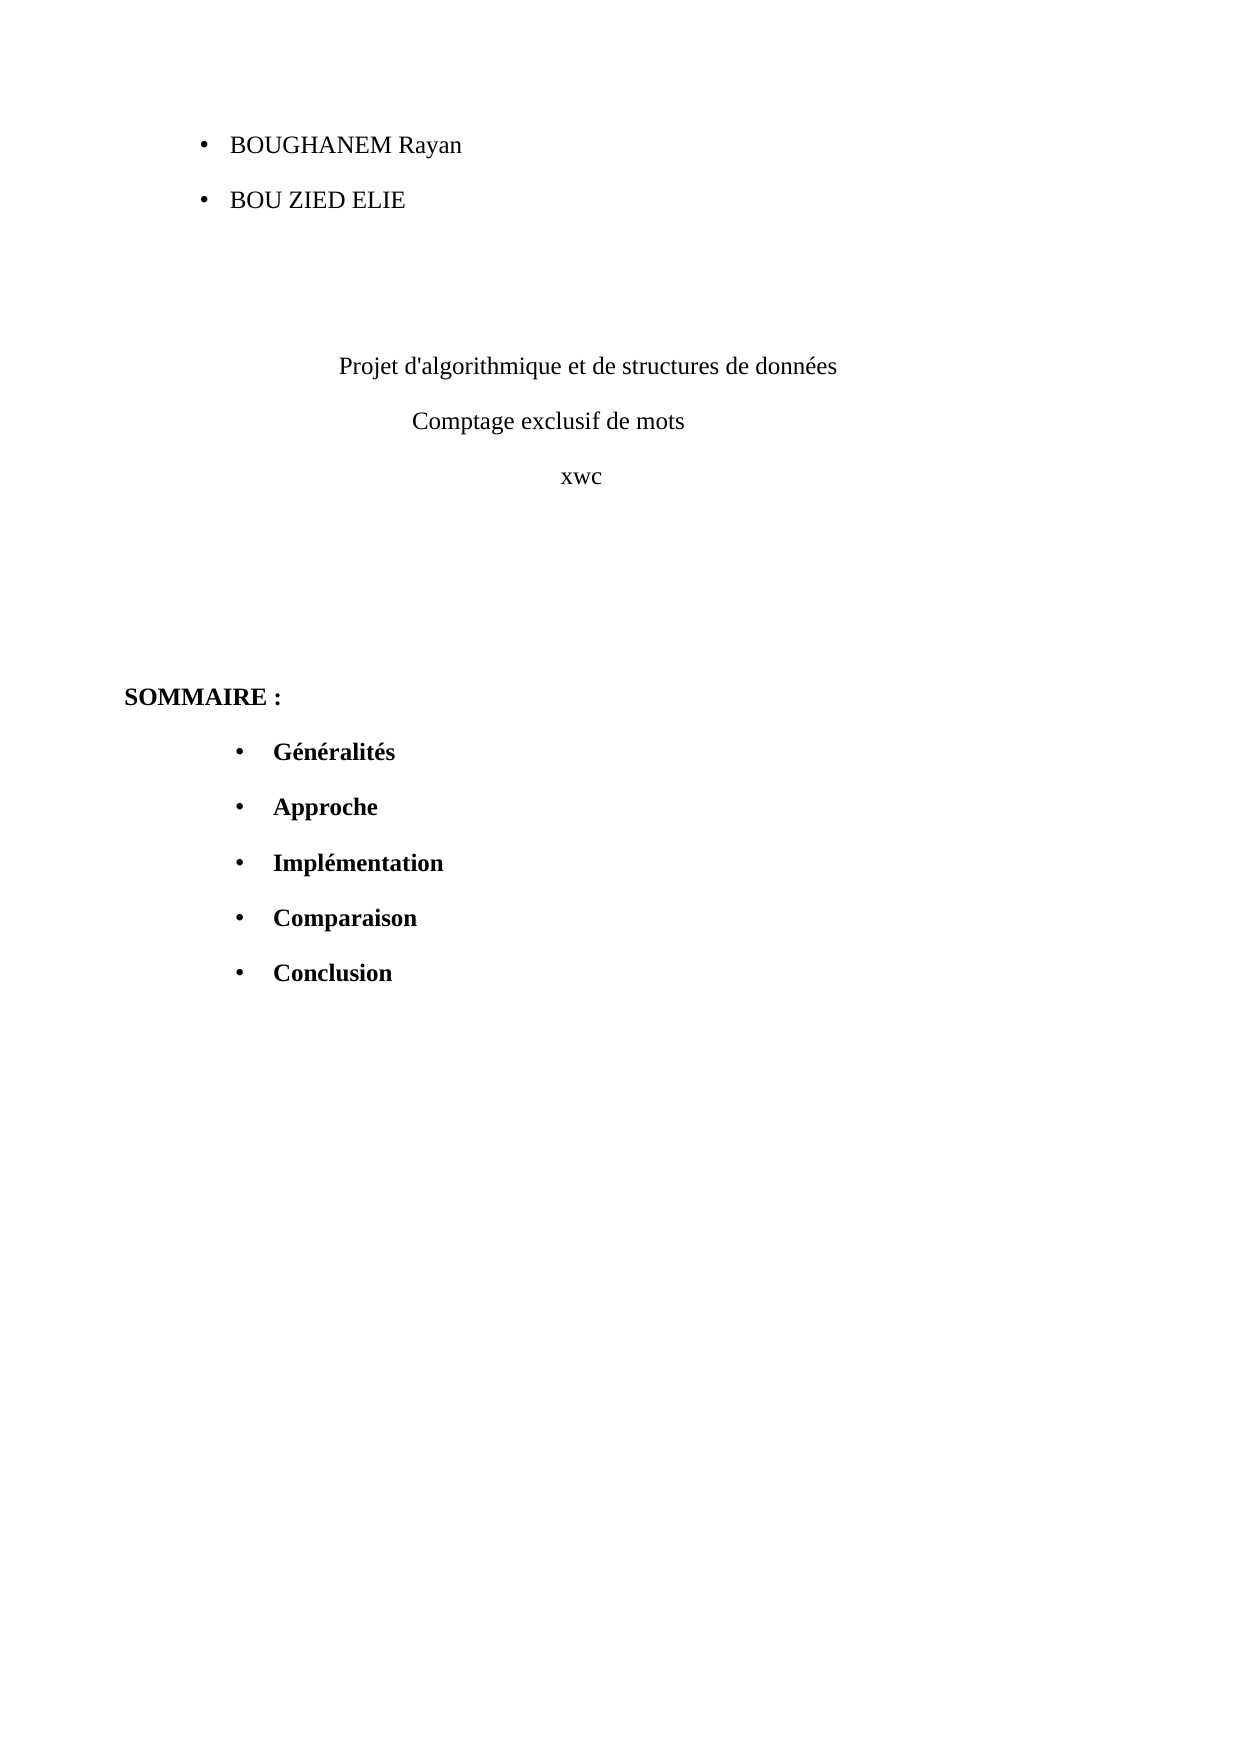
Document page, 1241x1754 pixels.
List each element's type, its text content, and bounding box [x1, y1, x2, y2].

list Implémentation [235, 836, 1122, 876]
list BOUGHANEM Rayan [200, 118, 1122, 159]
list BOU ZIED ELIE [200, 173, 1122, 214]
list Comparaison [235, 891, 1122, 932]
text SOMMAIRE : [124, 670, 1122, 711]
text xwc [487, 449, 1122, 490]
text Comptage exclusif de mots [338, 394, 1122, 435]
list Approche [235, 781, 1122, 821]
list Généralités [235, 725, 1122, 766]
text Projet d'algorithmique et de structures de données [265, 339, 1122, 379]
list Conclusion [235, 946, 1122, 987]
